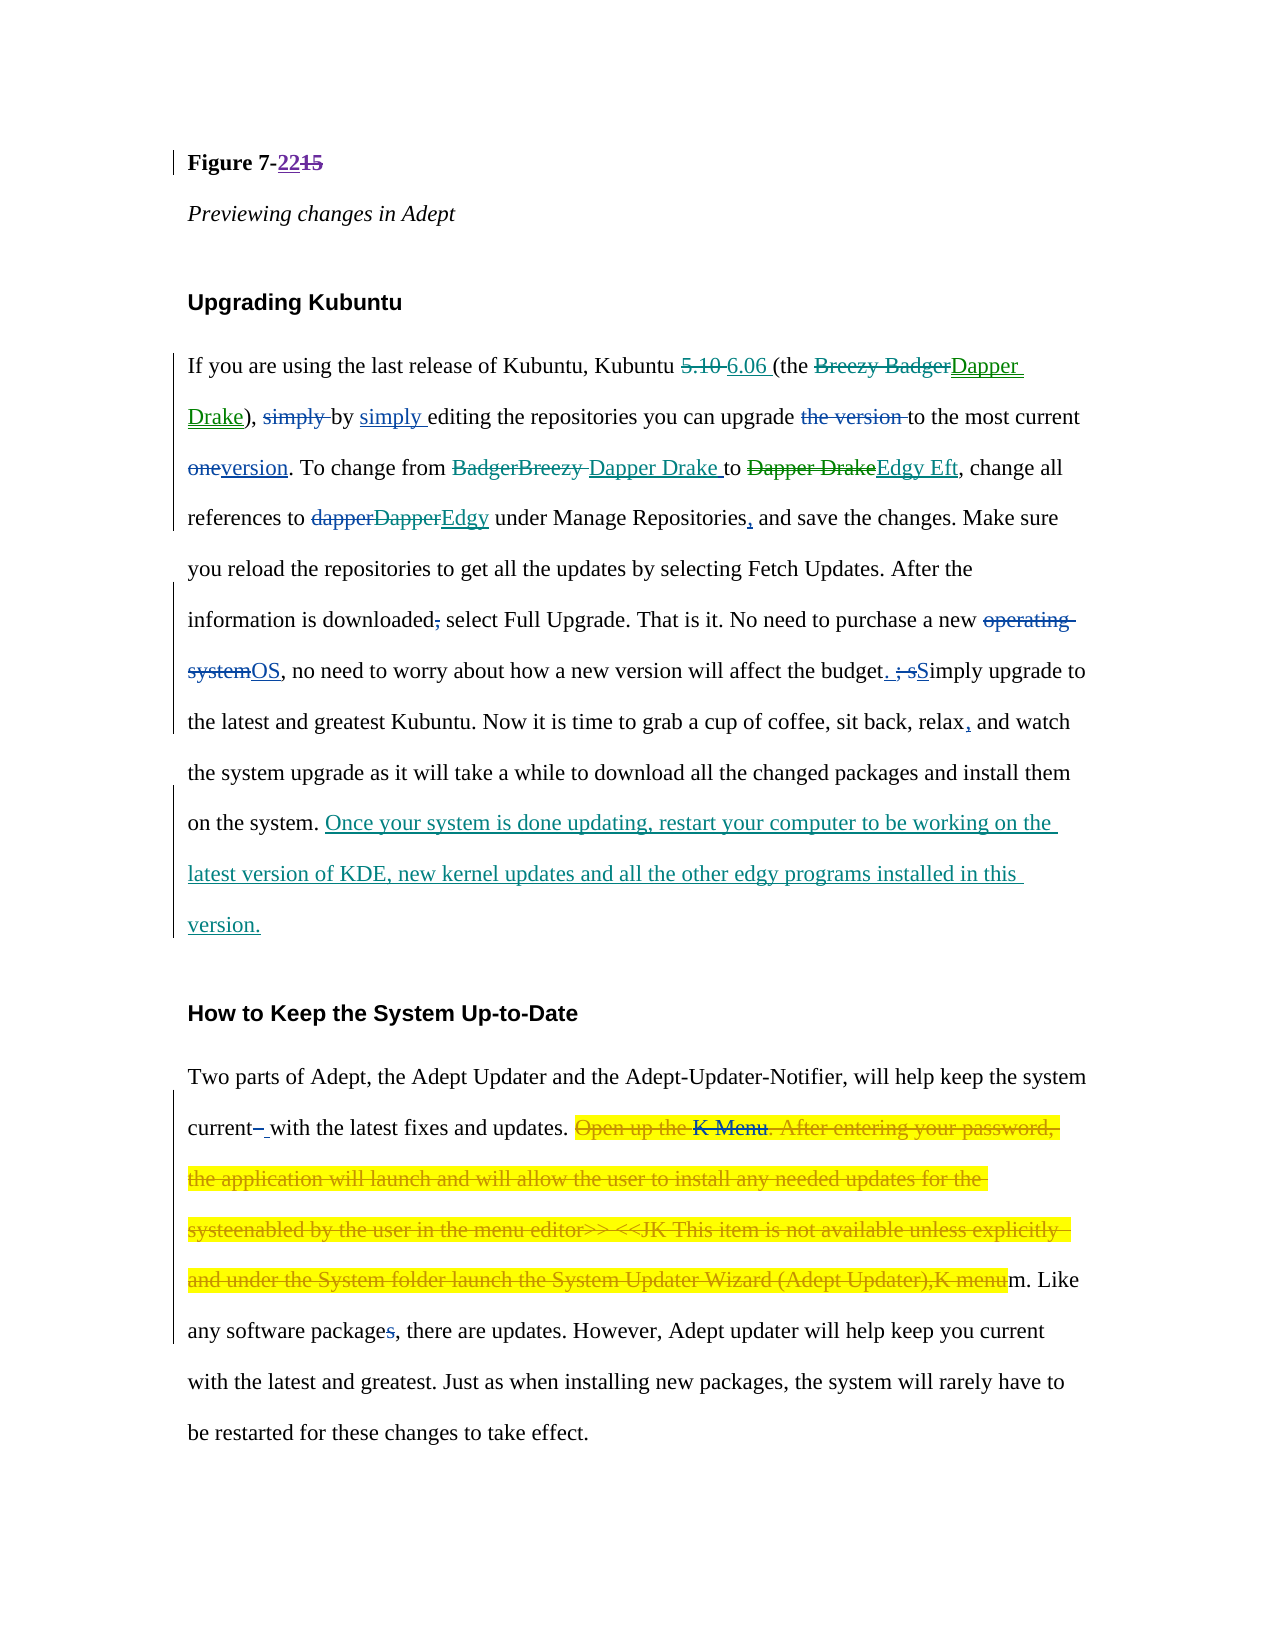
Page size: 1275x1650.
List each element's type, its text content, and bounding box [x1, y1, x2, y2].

text Previewing changes in Adept [187, 201, 1087, 226]
text Figure 7-22 [187, 150, 1087, 175]
text Two parts of Adept, the Adept Updater and the Adept-Updater-Notifier, will help keep the system current with the latest fixes and updates. m. Like any software package, there are updates. However, Adept updater will help keep you current with the latest and greatest. Just as when installing new packages, the system will rarely have to be restarted for these changes to take effect. [187, 1064, 1087, 1445]
text Upgrading Kubuntu [187, 289, 1087, 315]
text If you are using the last release of Kubuntu, Kubuntu 6.06 (the Dapper Drake), by simply editing the repositories you can upgrade to the most current version. To change from Dapper Drake to Edgy Eft, change all references to Edgy under Manage Repositories, and save the changes. Make sure you reload the repositories to get all the updates by selecting Fetch Updates. After the information is downloaded select Full Upgrade. That is it. No need to purchase a new OS, no need to worry about how a new version will affect the budget. Simply upgrade to the latest and greatest Kubuntu. Now it is time to grab a cup of coffee, sit back, relax, and watch the system upgrade as it will take a while to download all the changed packages and install them on the system. Once your system is done updating, restart your computer to be working on the latest version of KDE, new kernel updates and all the other edgy programs installed in this version. [187, 353, 1087, 937]
text How to Keep the System Up-to-Date [187, 1000, 1087, 1026]
